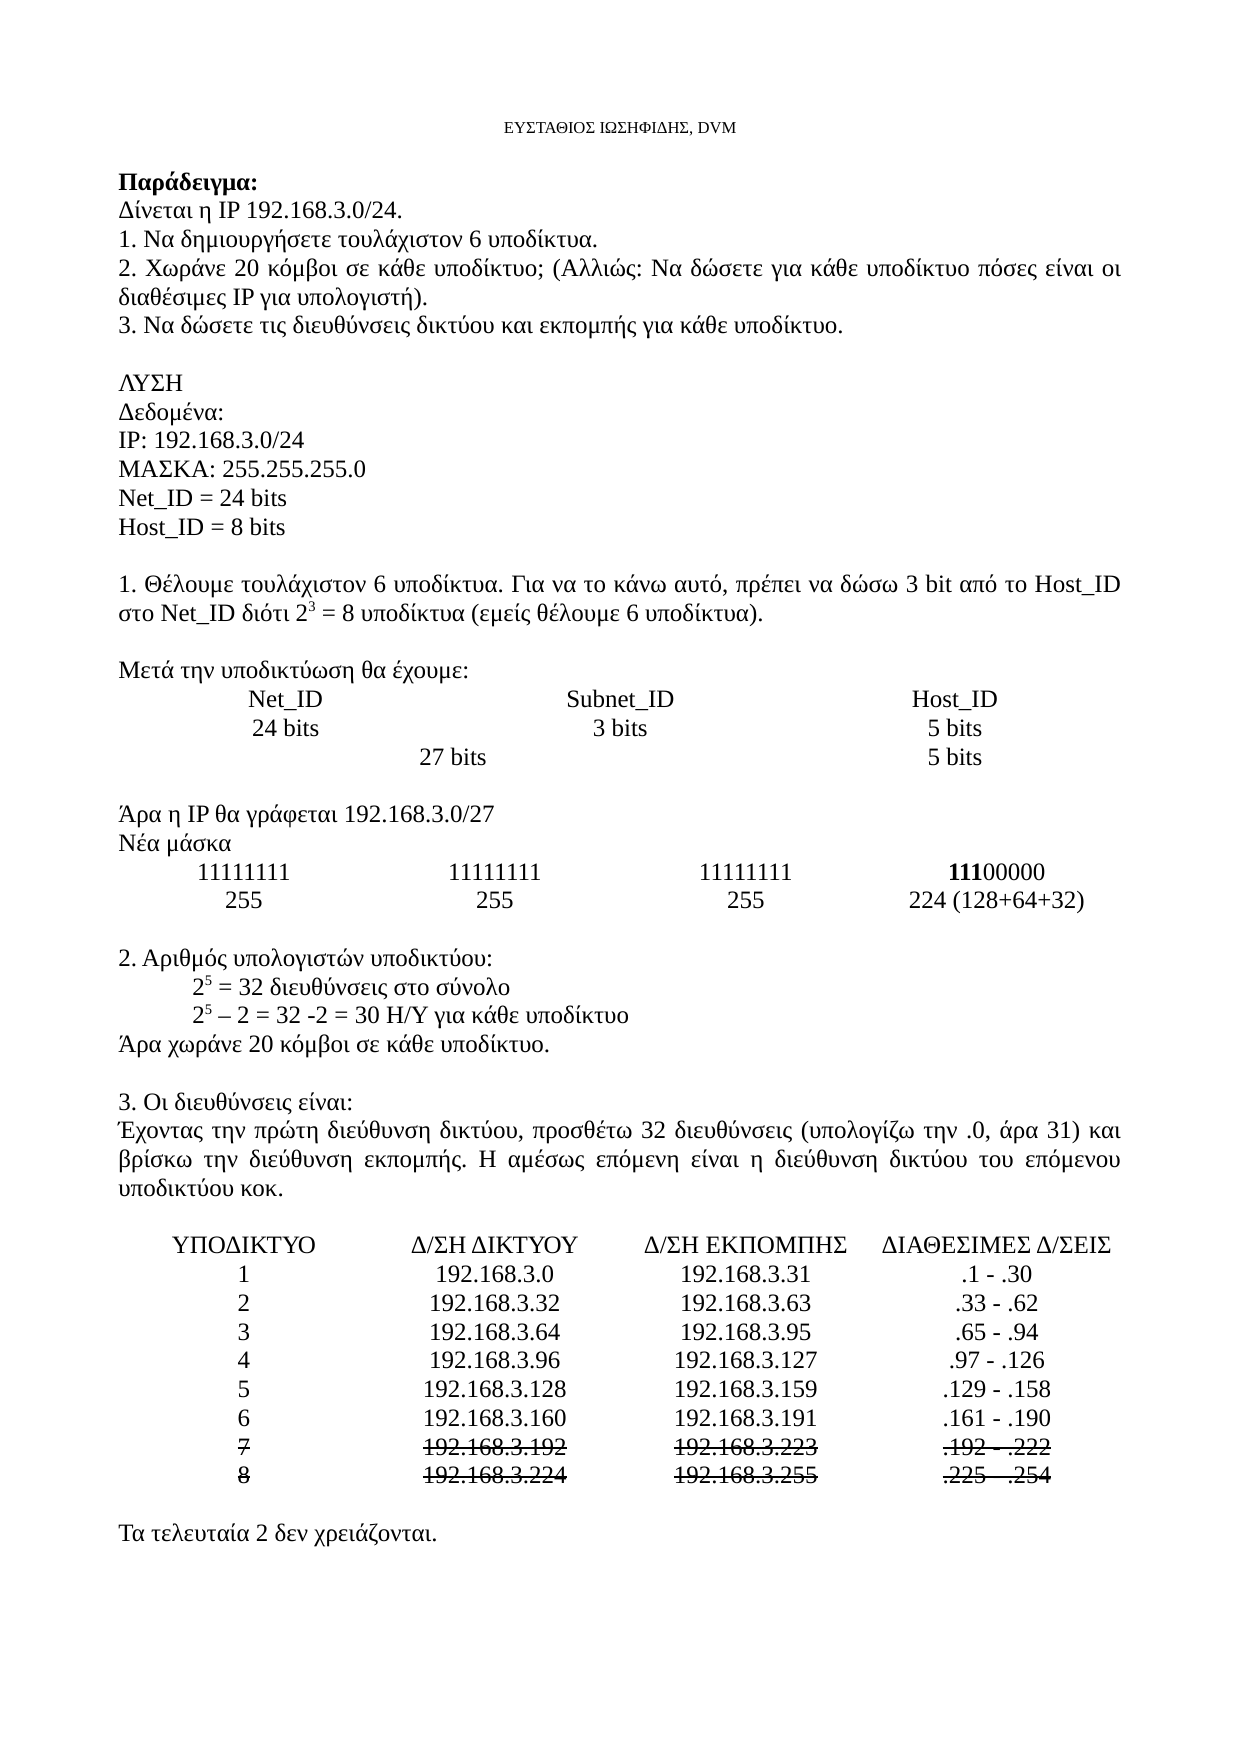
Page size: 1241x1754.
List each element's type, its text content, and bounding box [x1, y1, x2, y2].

text Νέα μάσκα [118, 828, 1122, 857]
table_cell 192.168.3.64 [369, 1317, 620, 1346]
table_cell 192.168.3.32 [369, 1288, 620, 1317]
table_cell 192.168.3.96 [369, 1346, 620, 1374]
table_cell .97 - .126 [871, 1346, 1122, 1374]
text Παράδειγμα: [118, 167, 1122, 196]
table_cell 255 [369, 886, 620, 914]
table_cell 192.168.3.95 [620, 1317, 871, 1346]
table_header ΥΠΟΔΙΚΤΥΟ [118, 1231, 369, 1259]
table_cell 6 [118, 1403, 369, 1432]
table_cell .33 - .62 [871, 1288, 1122, 1317]
table_cell 192.168.3.223 [620, 1432, 871, 1461]
table_cell .161 - .190 [871, 1403, 1122, 1432]
table_cell 5 bits [788, 742, 1122, 771]
table_header 11111111 [118, 857, 369, 886]
table_cell .129 - .158 [871, 1374, 1122, 1403]
table_header 11111111 [369, 857, 620, 886]
text 1. Να δημιουργήσετε τουλάχιστον 6 υποδίκτυα. [118, 224, 1122, 253]
table_cell 192.168.3.192 [369, 1432, 620, 1461]
table_cell .192 - .222 [871, 1432, 1122, 1461]
text 3. Να δώσετε τις διευθύνσεις δικτύου και εκπομπής για κάθε υποδίκτυο. [118, 311, 1122, 339]
table_cell 192.168.3.160 [369, 1403, 620, 1432]
table_cell 24 bits [118, 713, 453, 742]
table_cell 192.168.3.31 [620, 1259, 871, 1288]
table_cell .1 - .30 [871, 1259, 1122, 1288]
table_cell 192.168.3.0 [369, 1259, 620, 1288]
text Net_ID = 24 bits [118, 483, 1122, 512]
table_header Subnet_ID [453, 684, 787, 713]
text 3. Οι διευθύνσεις είναι: [118, 1087, 1122, 1116]
text Host_ID = 8 bits [118, 512, 1122, 541]
table_cell 192.168.3.63 [620, 1288, 871, 1317]
table_cell 4 [118, 1346, 369, 1374]
text ΜΑΣΚΑ: 255.255.255.0 [118, 454, 1122, 483]
text Δεδομένα: [118, 397, 1122, 426]
table_cell 3 bits [453, 713, 787, 742]
text 1. Θέλουμε τουλάχιστον 6 υποδίκτυα. Για να το κάνω αυτό, πρέπει να δώσω 3 bit από το Host_ID στο Net_ID διότι 23 = 8 υποδίκτυα (εμείς θέλουμε 6 υποδίκτυα). [118, 569, 1122, 627]
table_cell .65 - .94 [871, 1317, 1122, 1346]
table_cell 192.168.3.127 [620, 1346, 871, 1374]
table_cell 192.168.3.159 [620, 1374, 871, 1403]
table_cell 8 [118, 1461, 369, 1489]
table_cell 192.168.3.224 [369, 1461, 620, 1489]
text Έχοντας την πρώτη διεύθυνση δικτύου, προσθέτω 32 διευθύνσεις (υπολογίζω την .0, άρα 31) και βρίσκω την διεύθυνση εκπομπής. Η αμέσως επόμενη είναι η διεύθυνση δικτύου του επόμενου υποδικτύου κοκ. [118, 1116, 1122, 1202]
table_cell 3 [118, 1317, 369, 1346]
table_cell 192.168.3.191 [620, 1403, 871, 1432]
table_header Host_ID [788, 684, 1122, 713]
text Άρα η IP θα γράφεται 192.168.3.0/27 [118, 799, 1122, 828]
table_cell 192.168.3.128 [369, 1374, 620, 1403]
text IP: 192.168.3.0/24 [118, 426, 1122, 454]
text Τα τελευταία 2 δεν χρειάζονται. [118, 1518, 1122, 1547]
text Δίνεται η IP 192.168.3.0/24. [118, 196, 1122, 224]
text 2. Αριθμός υπολογιστών υποδικτύου: [118, 943, 1122, 972]
text 2. Χωράνε 20 κόμβοι σε κάθε υποδίκτυο; (Αλλιώς: Να δώσετε για κάθε υποδίκτυο πόσες είναι οι διαθέσιμες IP για υπολογιστή). [118, 253, 1122, 311]
table_header 11100000 [871, 857, 1122, 886]
table_cell 224 (128+64+32) [871, 886, 1122, 914]
table_cell 7 [118, 1432, 369, 1461]
table_cell 255 [620, 886, 871, 914]
table_cell 5 bits [788, 713, 1122, 742]
table_cell 2 [118, 1288, 369, 1317]
text Άρα χωράνε 20 κόμβοι σε κάθε υποδίκτυο. [118, 1029, 1122, 1058]
text Μετά την υποδικτύωση θα έχουμε: [118, 656, 1122, 684]
table_cell 27 bits [118, 742, 787, 771]
table_cell 255 [118, 886, 369, 914]
table_header ΔΙΑΘΕΣΙΜΕΣ Δ/ΣΕΙΣ [871, 1231, 1122, 1259]
table_header Δ/ΣΗ ΕΚΠΟΜΠΗΣ [620, 1231, 871, 1259]
table_header Δ/ΣΗ ΔΙΚΤΥΟΥ [369, 1231, 620, 1259]
table_cell 5 [118, 1374, 369, 1403]
table_header 11111111 [620, 857, 871, 886]
table_header Net_ID [118, 684, 453, 713]
table_cell 192.168.3.255 [620, 1461, 871, 1489]
table_cell 1 [118, 1259, 369, 1288]
text 25 = 32 διευθύνσεις στο σύνολο [118, 972, 1122, 1001]
text 25 – 2 = 32 -2 = 30 H/Y για κάθε υποδίκτυο [118, 1001, 1122, 1029]
table_cell .225 - .254 [871, 1461, 1122, 1489]
text ΛΥΣΗ [118, 368, 1122, 397]
